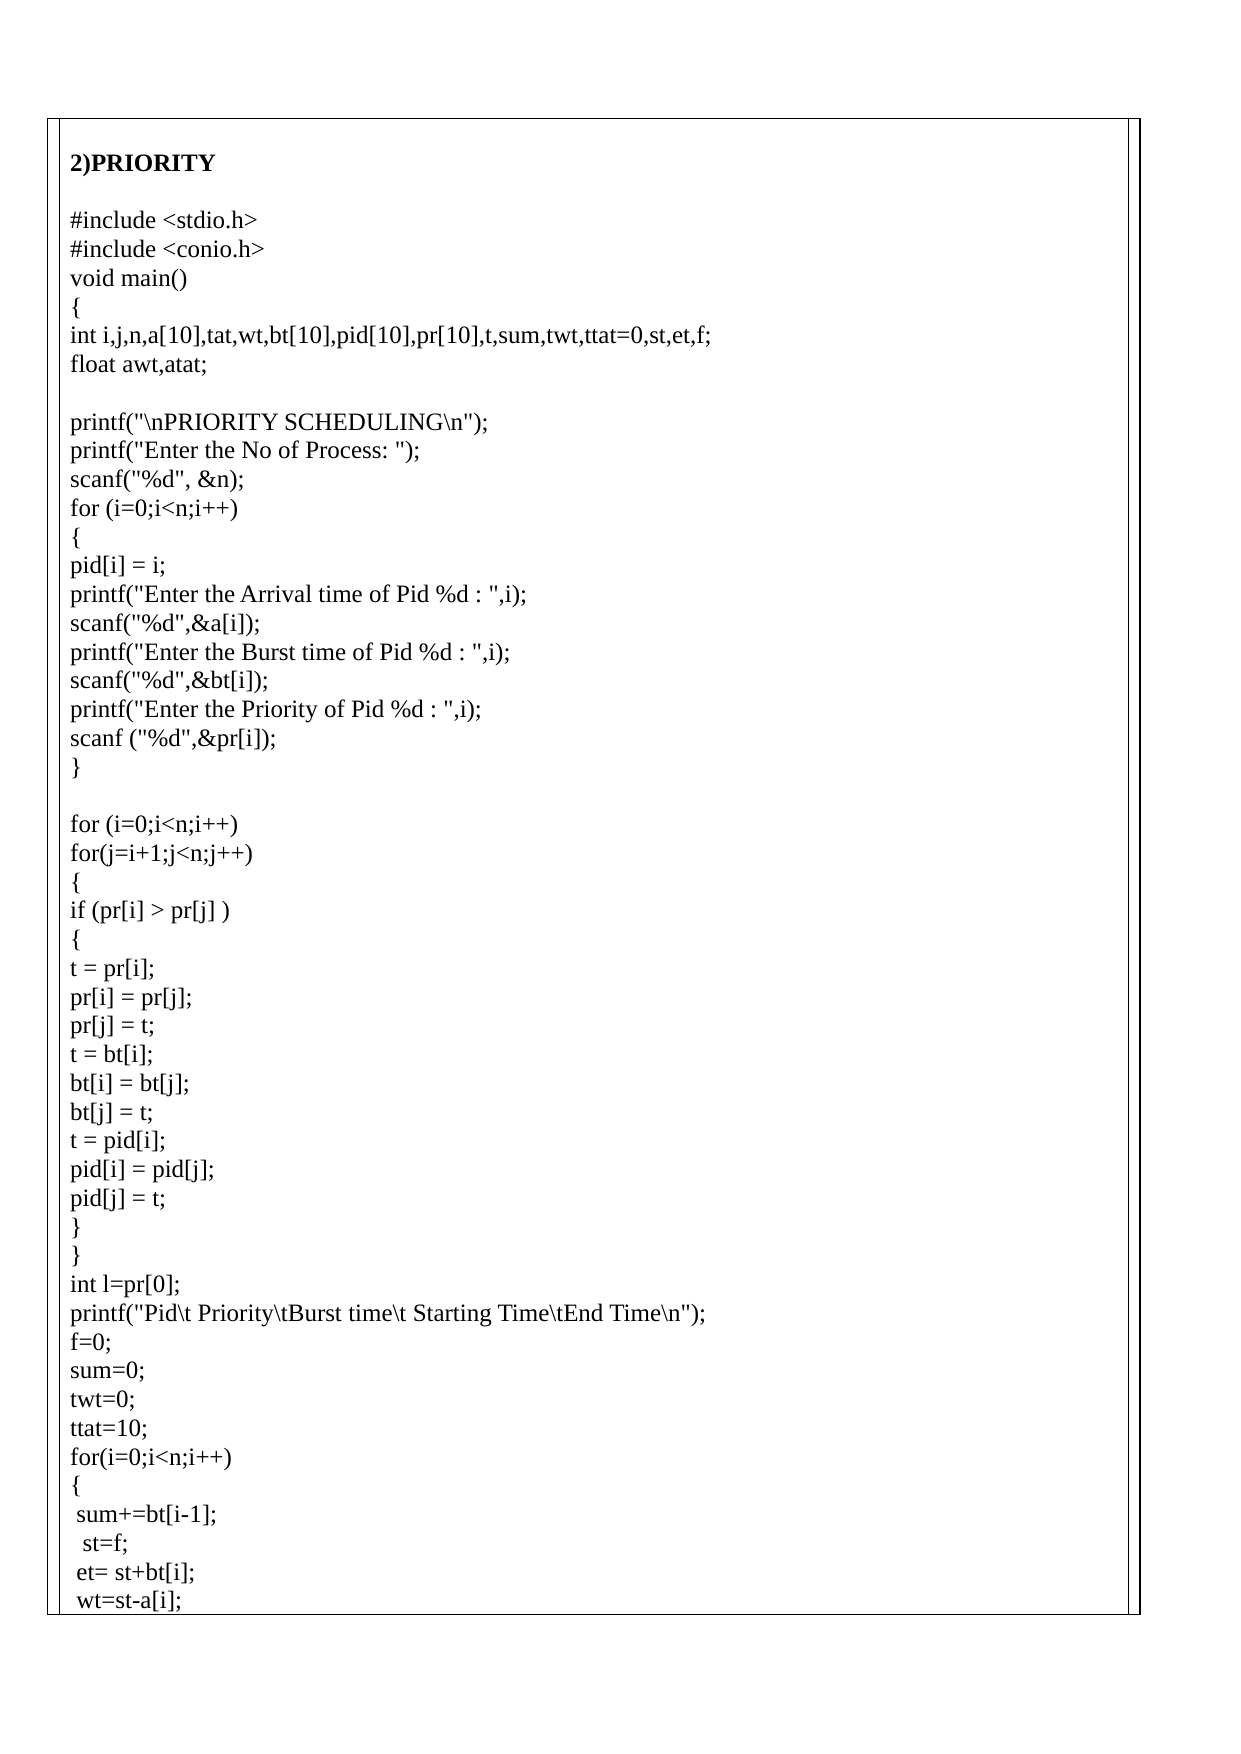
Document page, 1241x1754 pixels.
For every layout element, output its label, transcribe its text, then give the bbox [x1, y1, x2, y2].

table_cell 2)PRIORITY #include <stdio.h> #include <conio.h> void main() { int i,j,n,a[10],tat,wt,bt[10],pid[10],pr[10],t,sum,twt,ttat=0,st,et,f; float awt,atat; printf("\nPRIORITY SCHEDULING\n"); printf("Enter the No of Process: "); scanf("%d", &n); for (i=0;i<n;i++) { pid[i] = i; printf("Enter the Arrival time of Pid %d : ",i); scanf("%d",&a[i]); printf("Enter the Burst time of Pid %d : ",i); scanf("%d",&bt[i]); printf("Enter the Priority of Pid %d : ",i); scanf ("%d",&pr[i]); } for (i=0;i<n;i++) for(j=i+1;j<n;j++) { if (pr[i] > pr[j] ) { t = pr[i]; pr[i] = pr[j]; pr[j] = t; t = bt[i]; bt[i] = bt[j]; bt[j] = t; t = pid[i]; pid[i] = pid[j]; pid[j] = t; } } int l=pr[0]; printf("Pid\t Priority\tBurst time\t Starting Time\tEnd Time\n"); f=0; sum=0; twt=0; ttat=10; for(i=0;i<n;i++) { sum+=bt[i-1]; st=f; et= st+bt[i]; wt=st-a[i]; [60, 119, 1128, 1614]
